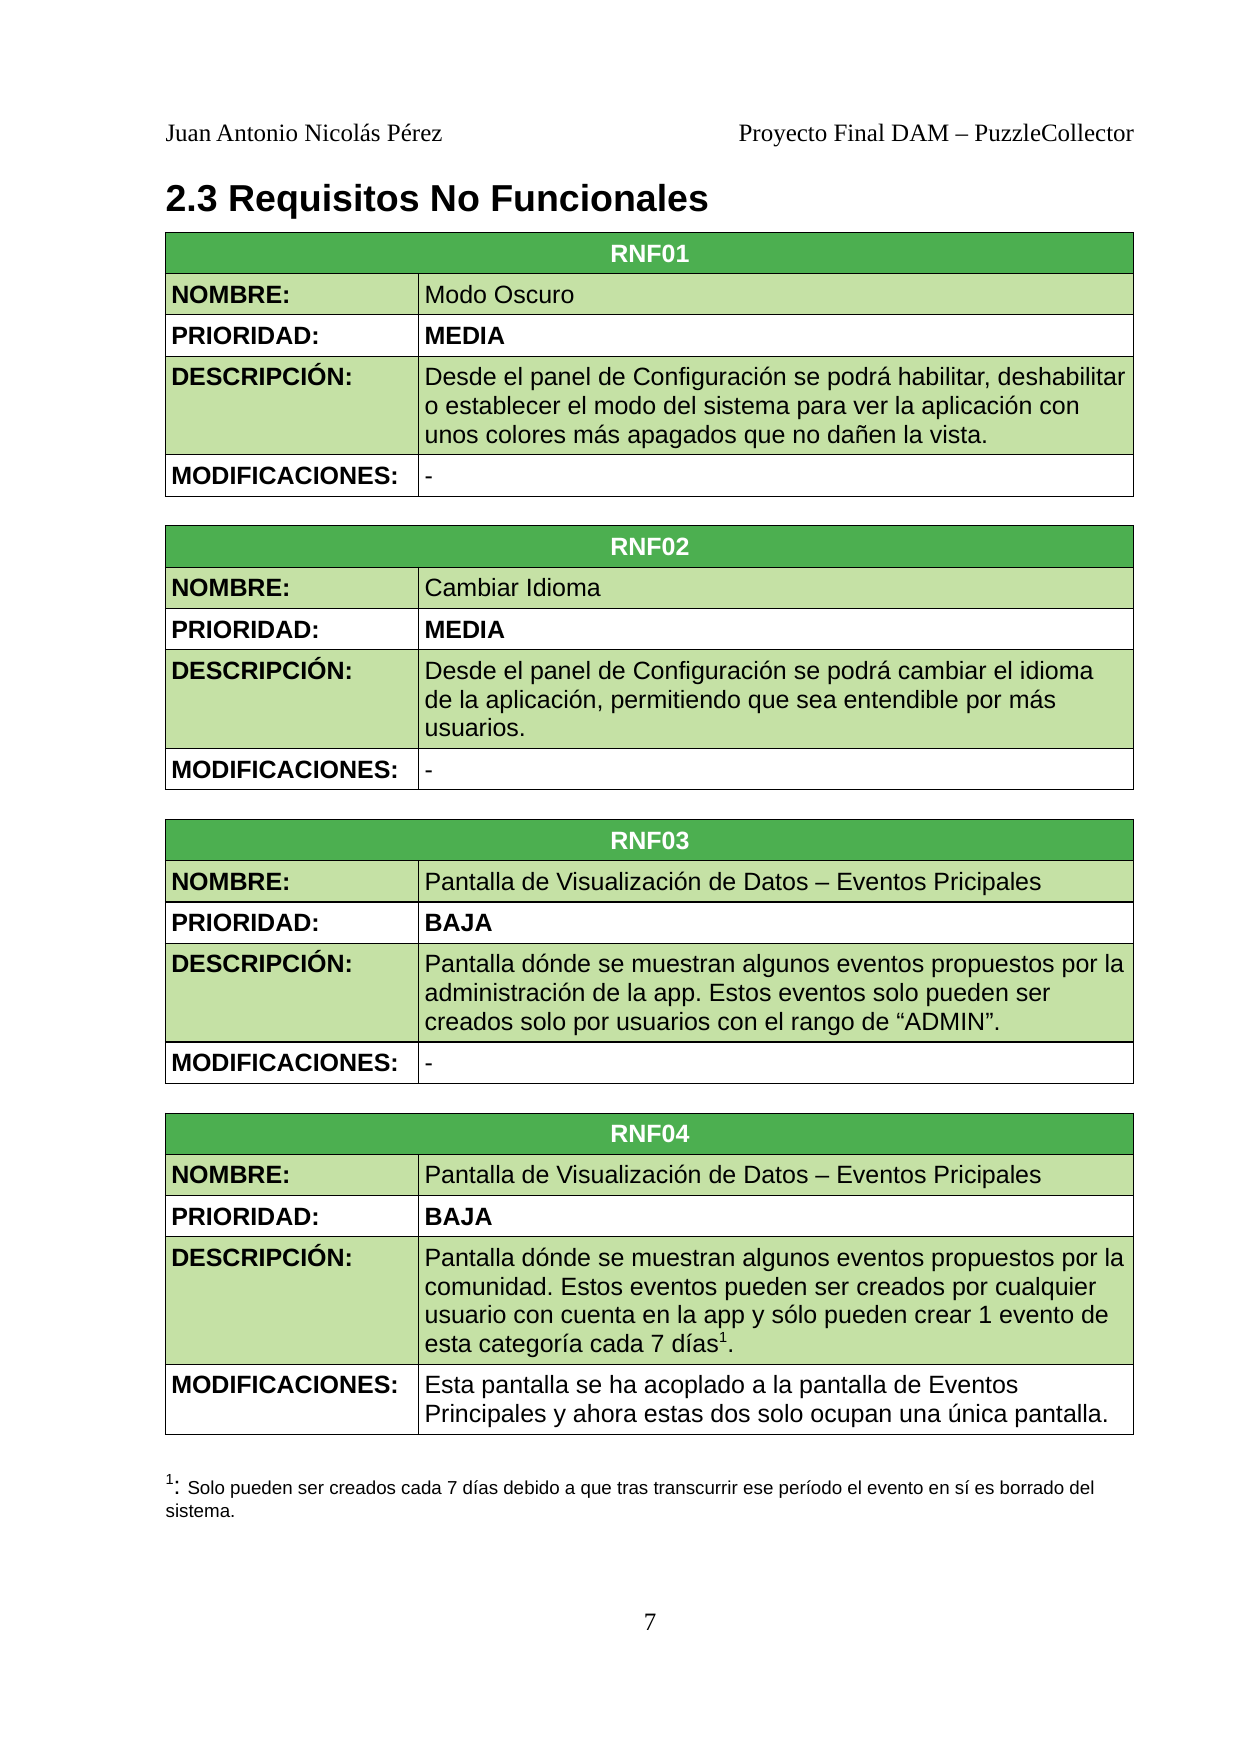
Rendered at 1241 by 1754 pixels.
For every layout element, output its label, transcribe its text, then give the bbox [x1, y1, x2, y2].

table_cell Pantalla dónde se muestran algunos eventos propuestos por la comunidad. Estos eventos pueden ser creados por cualquier usuario con cuenta en la app y sólo pueden crear 1 evento de esta categoría cada 7 días1. [419, 1237, 1133, 1364]
table_cell MODIFICACIONES: [166, 749, 418, 789]
table_cell - [419, 1043, 1133, 1083]
table_cell Pantalla de Visualización de Datos – Eventos Pricipales [419, 861, 1133, 901]
table_header RNF01 [166, 233, 1133, 273]
table_cell PRIORIDAD: [166, 315, 418, 356]
table_cell BAJA [419, 1196, 1133, 1236]
table_cell NOMBRE: [166, 1155, 418, 1195]
table_cell BAJA [419, 903, 1133, 943]
table_cell PRIORIDAD: [166, 609, 418, 649]
table_cell NOMBRE: [166, 274, 418, 314]
table_cell Modo Oscuro [419, 274, 1133, 314]
table_header RNF03 [166, 820, 1133, 860]
table_cell Cambiar Idioma [419, 568, 1133, 608]
table_cell Pantalla de Visualización de Datos – Eventos Pricipales [419, 1155, 1133, 1195]
table_cell Desde el panel de Configuración se podrá habilitar, deshabilitar o establecer el modo del sistema para ver la aplicación con unos colores más apagados que no dañen la vista. [419, 357, 1133, 454]
table_cell Pantalla dónde se muestran algunos eventos propuestos por la administración de la app. Estos eventos solo pueden ser creados solo por usuarios con el rango de “ADMIN”. [419, 944, 1133, 1041]
table_cell Esta pantalla se ha acoplado a la pantalla de Eventos Principales y ahora estas dos solo ocupan una única pantalla. [419, 1365, 1133, 1434]
table_cell NOMBRE: [166, 568, 418, 608]
text 1: Solo pueden ser creados cada 7 días debido a que tras transcurrir ese período el evento en sí es borrado del sistema. [165, 1471, 1134, 1521]
subtitle 2.3 Requisitos No Funcionales [165, 176, 1134, 219]
table_cell DESCRIPCIÓN: [166, 944, 418, 1041]
table_cell DESCRIPCIÓN: [166, 650, 418, 748]
table_cell MODIFICACIONES: [166, 455, 418, 496]
table_cell - [419, 749, 1133, 789]
table_cell MEDIA [419, 315, 1133, 356]
table_cell MODIFICACIONES: [166, 1365, 418, 1434]
table_cell MEDIA [419, 609, 1133, 649]
table_cell - [419, 455, 1133, 496]
table_cell PRIORIDAD: [166, 903, 418, 943]
table_cell Desde el panel de Configuración se podrá cambiar el idioma de la aplicación, permitiendo que sea entendible por más usuarios. [419, 650, 1133, 748]
table_header RNF02 [166, 526, 1133, 567]
table_cell DESCRIPCIÓN: [166, 1237, 418, 1364]
table_cell NOMBRE: [166, 861, 418, 901]
table_header RNF04 [166, 1114, 1133, 1154]
table_cell PRIORIDAD: [166, 1196, 418, 1236]
table_cell MODIFICACIONES: [166, 1043, 418, 1083]
table_cell DESCRIPCIÓN: [166, 357, 418, 454]
